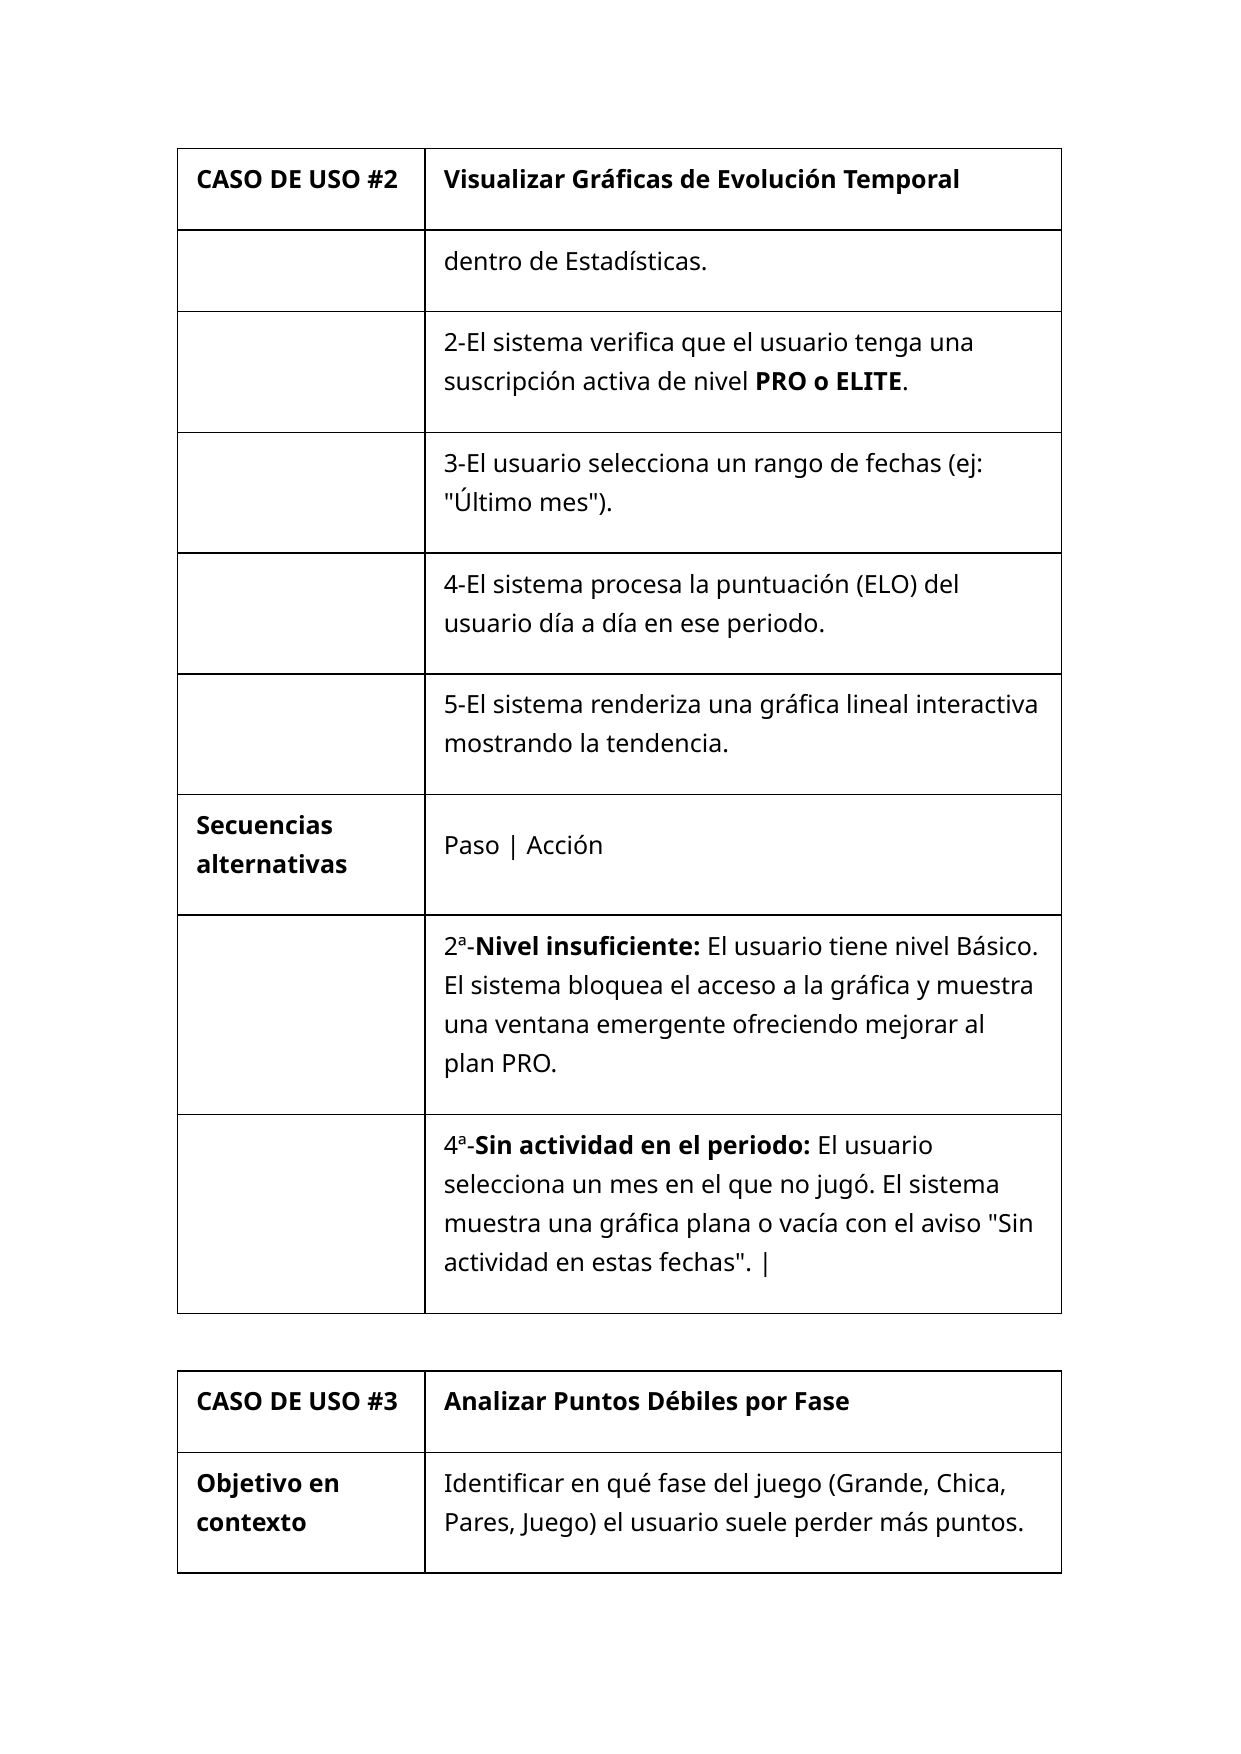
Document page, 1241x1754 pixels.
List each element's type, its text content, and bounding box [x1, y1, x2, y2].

table_cell 3-El usuario selecciona un rango de fechas (ej: "Último mes"). [426, 433, 1061, 552]
table_cell 4ª-Sin actividad en el periodo: El usuario selecciona un mes en el que no jugó. El sistema muestra una gráfica plana o vacía con el aviso "Sin actividad en estas fechas". | [426, 1115, 1061, 1312]
table_cell Identificar en qué fase del juego (Grande, Chica, Pares, Juego) el usuario suele perder más puntos. [426, 1453, 1061, 1572]
table_cell [178, 916, 424, 1113]
table_cell [178, 675, 424, 794]
table_header CASO DE USO #2 [178, 149, 424, 229]
table_cell 2ª-Nivel insuficiente: El usuario tiene nivel Básico. El sistema bloquea el acceso a la gráfica y muestra una ventana emergente ofreciendo mejorar al plan PRO. [426, 916, 1061, 1113]
table_cell dentro de Estadísticas. [426, 231, 1061, 311]
table_cell [178, 433, 424, 552]
table_header Analizar Puntos Débiles por Fase [426, 1372, 1061, 1451]
table_cell 5-El sistema renderiza una gráfica lineal interactiva mostrando la tendencia. [426, 675, 1061, 794]
table_header Visualizar Gráficas de Evolución Temporal [426, 149, 1061, 229]
table_cell [178, 312, 424, 431]
table_header CASO DE USO #3 [178, 1372, 424, 1451]
table_cell 2-El sistema verifica que el usuario tenga una suscripción activa de nivel PRO o ELITE. [426, 312, 1061, 431]
table_cell [178, 231, 424, 311]
table_cell Paso | Acción [426, 795, 1061, 914]
table_cell 4-El sistema procesa la puntuación (ELO) del usuario día a día en ese periodo. [426, 554, 1061, 673]
table_cell Secuencias alternativas [178, 795, 424, 914]
table_cell [178, 554, 424, 673]
table_cell Objetivo en contexto [178, 1453, 424, 1572]
table_cell [178, 1115, 424, 1312]
